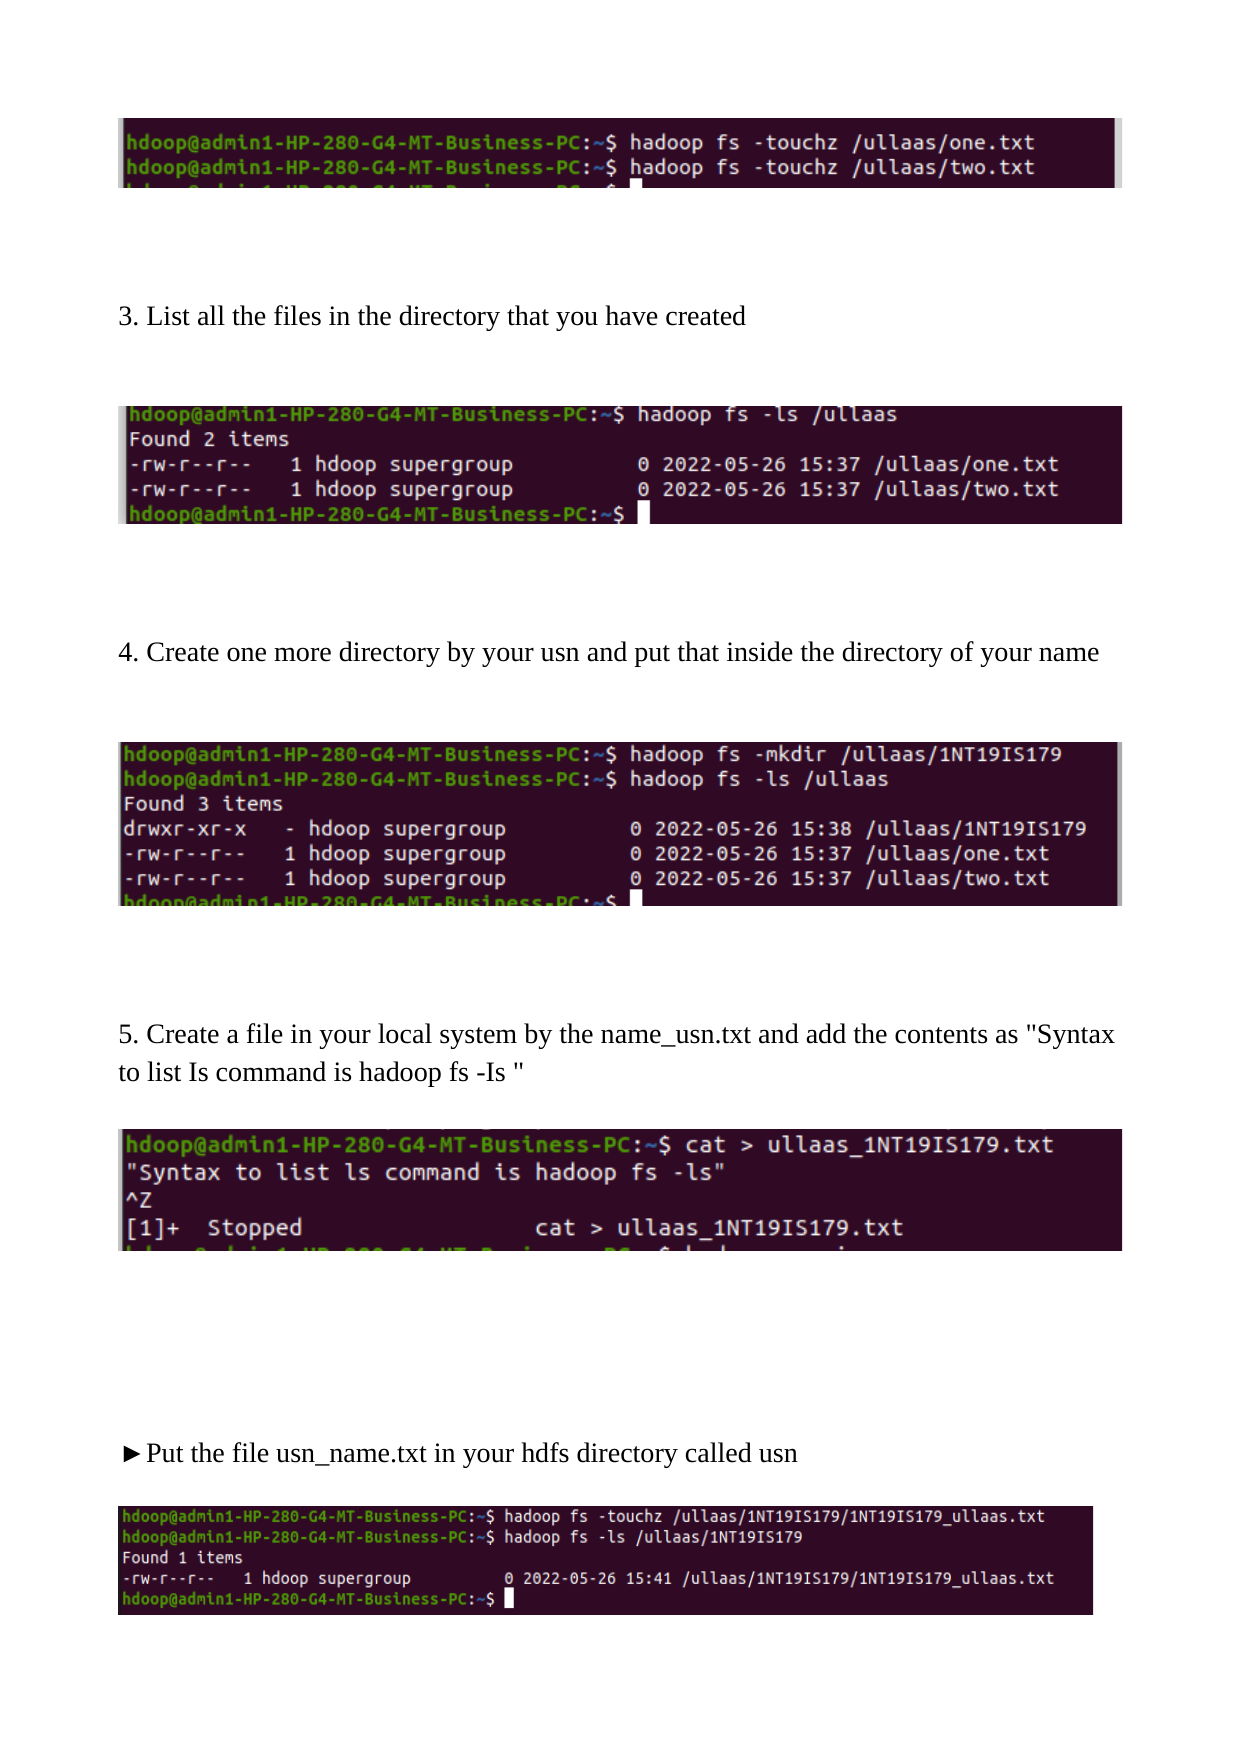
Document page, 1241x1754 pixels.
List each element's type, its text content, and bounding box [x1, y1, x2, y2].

picture [118, 118, 1123, 188]
text ►Put the file usn_name.txt in your hdfs directory called usn [118, 1436, 1122, 1469]
text 4. Create one more directory by your usn and put that inside the directory of your name [118, 635, 1122, 668]
text 5. Create a file in your local system by the name_usn.txt and add the contents as "Syntax to list Is command is hadoop fs -Is " [118, 1017, 1122, 1087]
picture [118, 1129, 1123, 1251]
text 3. List all the files in the directory that you have created [118, 299, 1122, 332]
picture [118, 406, 1123, 524]
picture [118, 742, 1123, 906]
picture [118, 1506, 1094, 1615]
